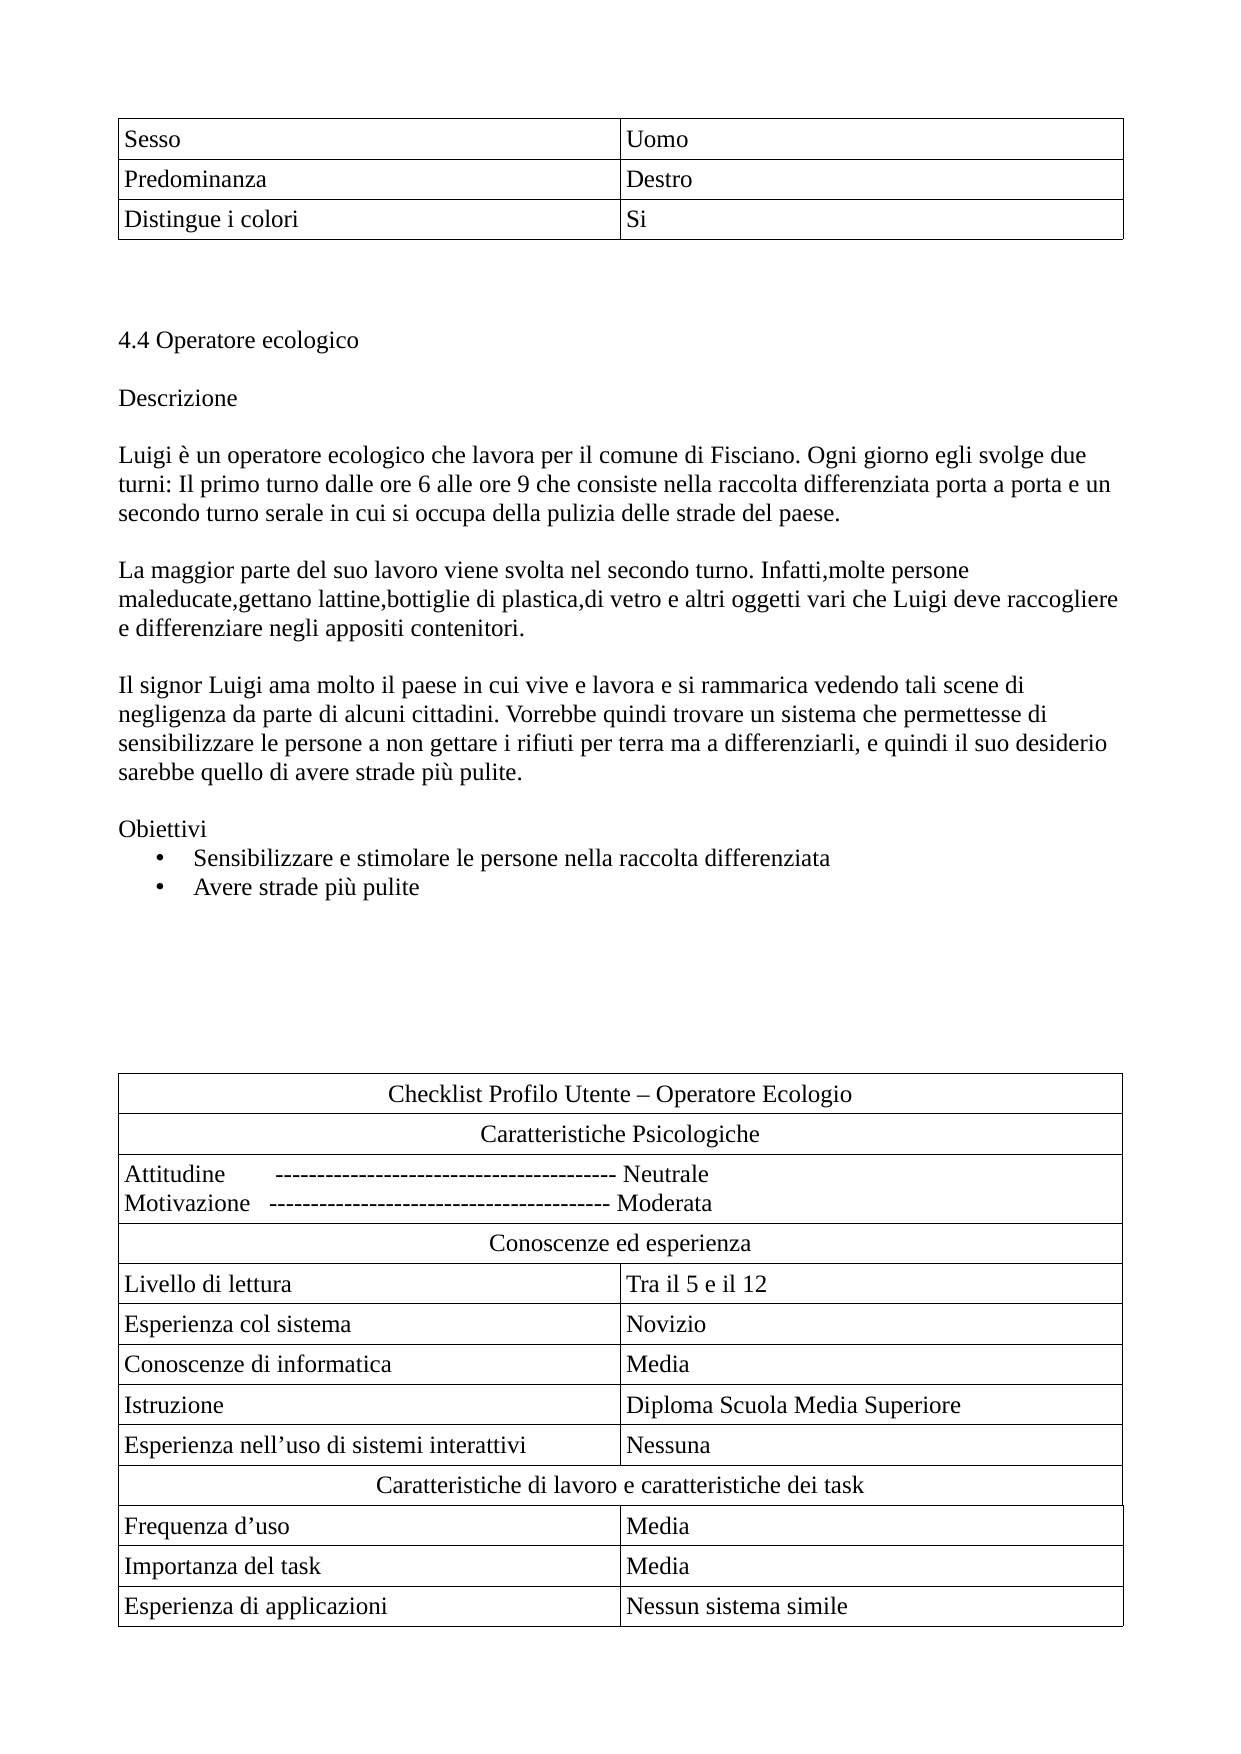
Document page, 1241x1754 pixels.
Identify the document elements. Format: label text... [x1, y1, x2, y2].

table_cell Sesso [119, 119, 620, 158]
table_cell Conoscenze ed esperienza [119, 1224, 1122, 1263]
text La maggior parte del suo lavoro viene svolta nel secondo turno. Infatti,molte persone maleducate,gettano lattine,bottiglie di plastica,di vetro e altri oggetti vari che Luigi deve raccogliere e differenziare negli appositi contenitori. [118, 555, 1122, 642]
table_header Frequenza d’uso [119, 1506, 620, 1545]
table_cell Nessun sistema simile [621, 1587, 1123, 1626]
table_header Media [621, 1506, 1123, 1545]
table_cell Distingue i colori [119, 200, 620, 239]
table_cell Predominanza [119, 160, 620, 199]
table_cell Media [621, 1546, 1123, 1586]
text Obiettivi [118, 814, 1122, 843]
list Avere strade più pulite [156, 872, 1122, 900]
table_cell Novizio [621, 1304, 1122, 1344]
table_header Tra il 5 e il 12 [621, 1264, 1122, 1303]
text Luigi è un operatore ecologico che lavora per il comune di Fisciano. Ogni giorno egli svolge due turni: Il primo turno dalle ore 6 alle ore 9 che consiste nella raccolta differenziata porta a porta e un secondo turno serale in cui si occupa della pulizia delle strade del paese. [118, 440, 1122, 527]
table_cell Si [621, 200, 1123, 239]
table_cell Istruzione [119, 1385, 620, 1424]
table_cell Conoscenze di informatica [119, 1345, 620, 1384]
table_header Livello di lettura [119, 1264, 620, 1303]
table_cell Diploma Scuola Media Superiore [621, 1385, 1122, 1424]
table_cell Nessuna [621, 1425, 1122, 1464]
table_cell Esperienza di applicazioni [119, 1587, 620, 1626]
text Il signor Luigi ama molto il paese in cui vive e lavora e si rammarica vedendo tali scene di negligenza da parte di alcuni cittadini. Vorrebbe quindi trovare un sistema che permettesse di sensibilizzare le persone a non gettare i rifiuti per terra ma a differenziarli, e quindi il suo desiderio sarebbe quello di avere strade più pulite. [118, 670, 1122, 785]
table_cell Importanza del task [119, 1546, 620, 1586]
table_cell Esperienza col sistema [119, 1304, 620, 1344]
table_cell Media [621, 1345, 1122, 1384]
table_header Checklist Profilo Utente – Operatore Ecologio [119, 1074, 1122, 1113]
text Descrizione [118, 383, 1122, 412]
list Sensibilizzare e stimolare le persone nella raccolta differenziata [156, 843, 1122, 872]
table_cell Caratteristiche Psicologiche [119, 1114, 1122, 1153]
text 4.4 Operatore ecologico [118, 325, 1122, 354]
table_cell Attitudine ----------------------------------------- Neutrale Motivazione ----------------------------------------- Moderata [119, 1155, 1122, 1223]
table_cell Uomo [621, 119, 1123, 158]
table_cell Destro [621, 160, 1123, 199]
table_cell Caratteristiche di lavoro e caratteristiche dei task [119, 1466, 1122, 1505]
table_cell Esperienza nell’uso di sistemi interattivi [119, 1425, 620, 1464]
